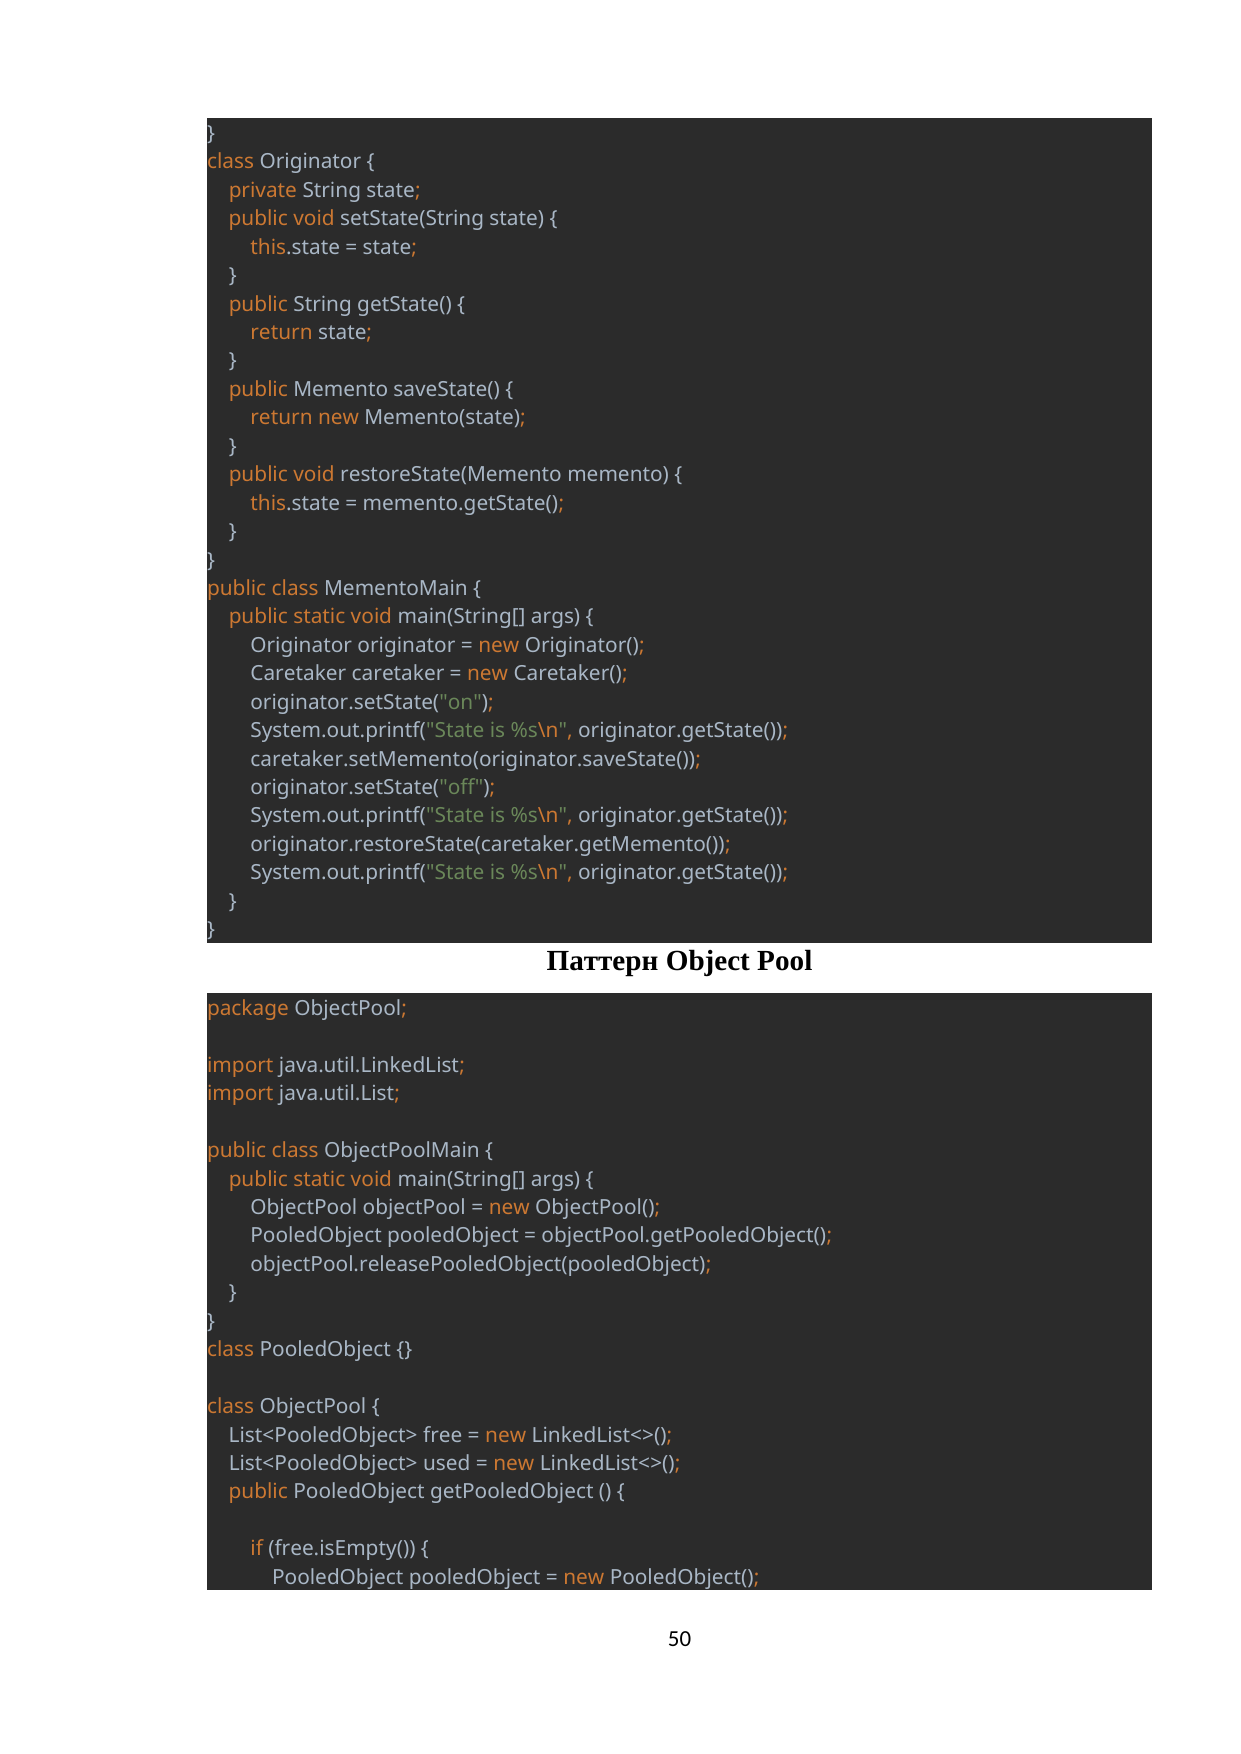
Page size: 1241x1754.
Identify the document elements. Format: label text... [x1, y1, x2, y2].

text package ObjectPool; import java.util.LinkedList; import java.util.List; public class ObjectPoolMain { public static void main(String[] args) { ObjectPool objectPool = new ObjectPool(); PooledObject pooledObject = objectPool.getPooledObject(); objectPool.releasePooledObject(pooledObject); } } class PooledObject {} class ObjectPool { List<PooledObject> free = new LinkedList<>(); List<PooledObject> used = new LinkedList<>(); public PooledObject getPooledObject () { if (free.isEmpty()) { PooledObject pooledObject = new PooledObject(); [207, 993, 1152, 1590]
text Паттерн Object Pool [207, 943, 1152, 976]
text } class Originator { private String state; public void setState(String state) { this.state = state; } public String getState() { return state; } public Memento saveState() { return new Memento(state); } public void restoreState(Memento memento) { this.state = memento.getState(); } } public class MementoMain { public static void main(String[] args) { Originator originator = new Originator(); Caretaker caretaker = new Caretaker(); originator.setState("on"); System.out.printf("State is %s\n", originator.getState()); caretaker.setMemento(originator.saveState()); originator.setState("off"); System.out.printf("State is %s\n", originator.getState()); originator.restoreState(caretaker.getMemento()); System.out.printf("State is %s\n", originator.getState()); } } [207, 118, 1152, 943]
